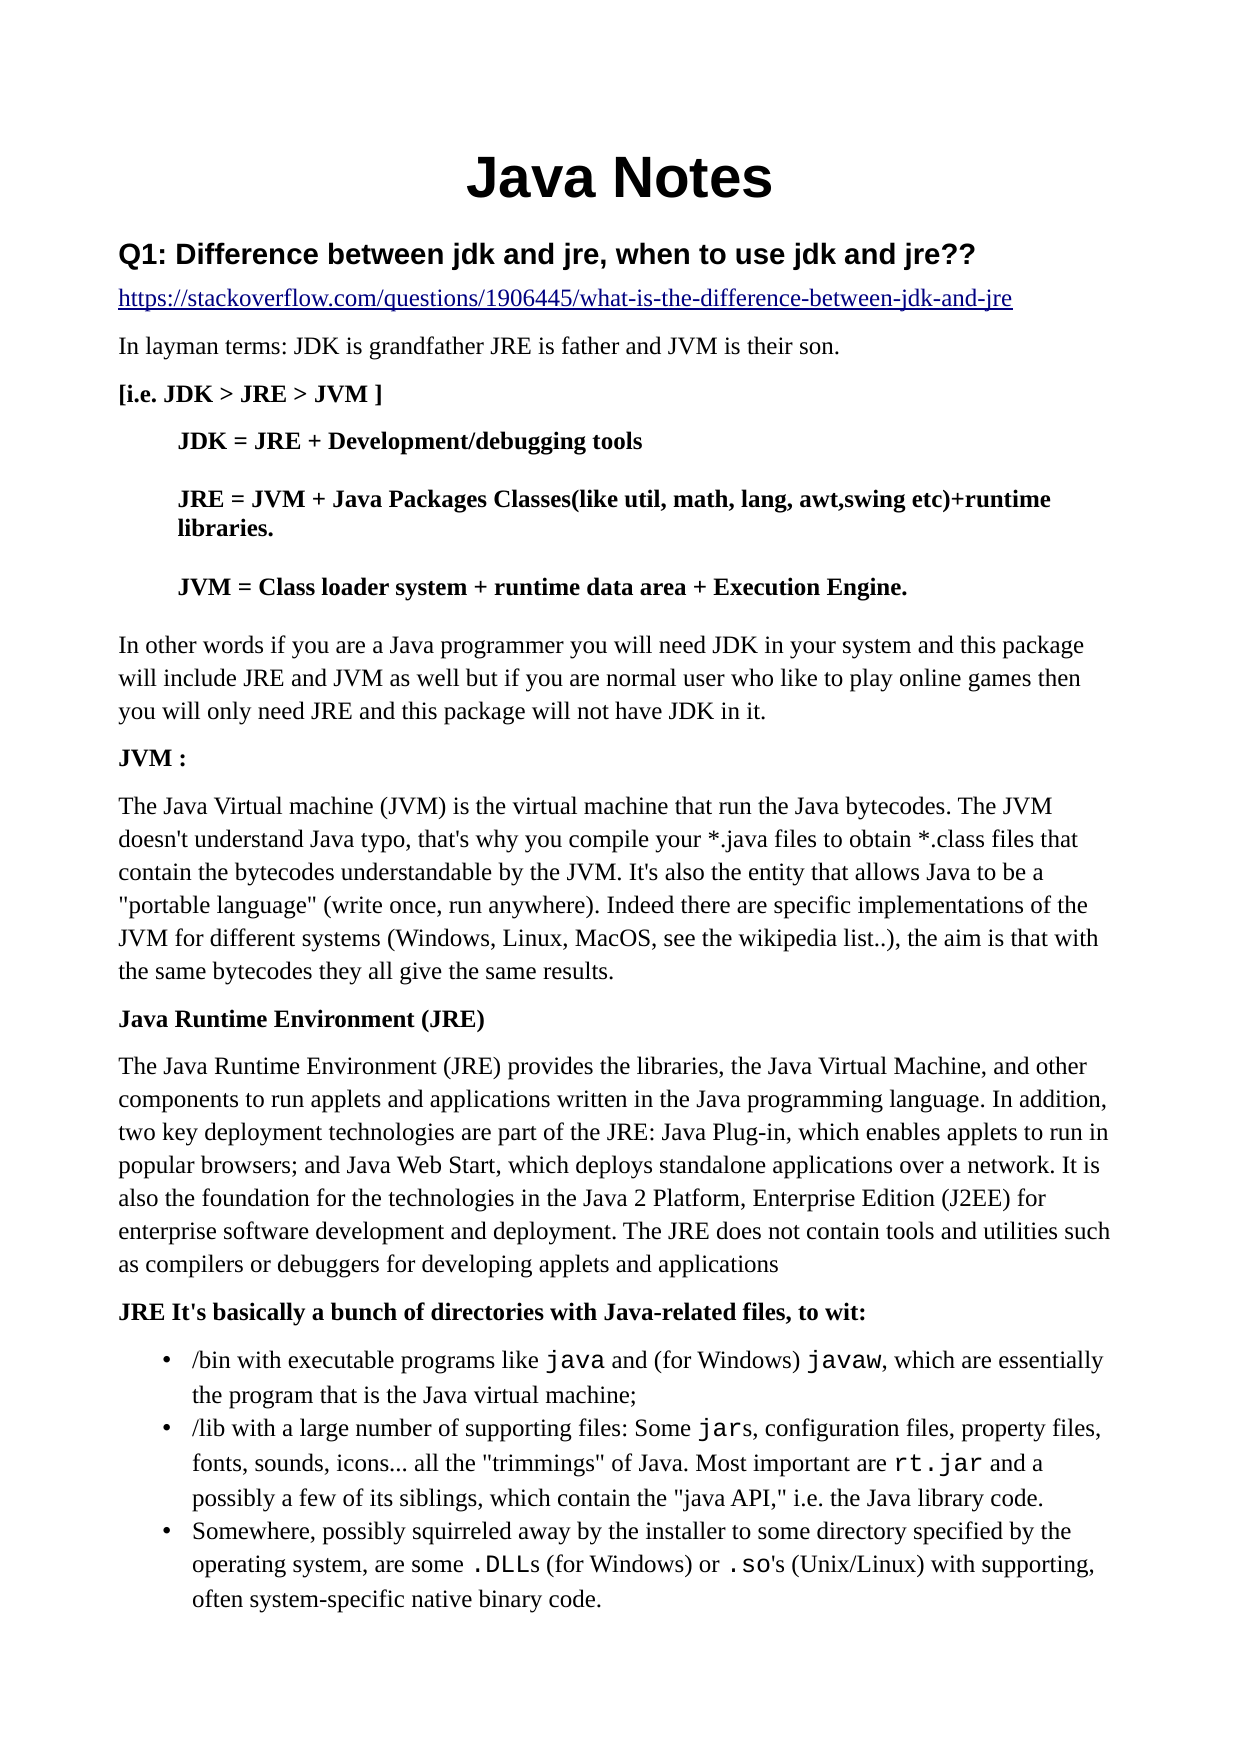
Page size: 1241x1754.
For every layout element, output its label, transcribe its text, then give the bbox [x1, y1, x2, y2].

subtitle Q1: Difference between jdk and jre, when to use jdk and jre?? [118, 237, 1122, 271]
text [i.e. JDK > JRE > JVM ] [118, 379, 1122, 407]
text JRE = JVM + Java Packages Classes(like util, math, lang, awt,swing etc)+runtime libraries. [177, 484, 1063, 542]
text JVM = Class loader system + runtime data area + Execution Engine. [177, 572, 1063, 600]
text The Java Runtime Environment (JRE) provides the libraries, the Java Virtual Machine, and other components to run applets and applications written in the Java programming language. In addition, two key deployment technologies are part of the JRE: Java Plug-in, which enables applets to run in popular browsers; and Java Web Start, which deploys standalone applications over a network. It is also the foundation for the technologies in the Java 2 Platform, Enterprise Edition (J2EE) for enterprise software development and deployment. The JRE does not contain tools and utilities such as compilers or debuggers for developing applets and applications [118, 1051, 1122, 1278]
list /lib with a large number of supporting files: Some jars, configuration files, property files, fonts, sounds, icons... all the "trimmings" of Java. Most important are rt.jar and a possibly a few of its siblings, which contain the "java API," i.e. the Java library code. [162, 1413, 1122, 1512]
list Somewhere, possibly squirreled away by the installer to some directory specified by the operating system, are some .DLLs (for Windows) or .so's (Unix/Linux) with supporting, often system-specific native binary code. [162, 1516, 1122, 1613]
text JRE It's basically a bunch of directories with Java-related files, to wit: [118, 1297, 1122, 1326]
text In layman terms: JDK is grandfather JRE is father and JVM is their son. [118, 331, 1122, 360]
text JDK = JRE + Development/debugging tools [177, 426, 1063, 455]
list /bin with executable programs like java and (for Windows) javaw, which are essentially the program that is the Java virtual machine; [162, 1345, 1122, 1408]
text JVM : [118, 743, 1122, 772]
text https://stackoverflow.com/questions/1906445/what-is-the-difference-between-jdk-and-jre [118, 283, 1122, 312]
text Java Runtime Environment (JRE) [118, 1004, 1122, 1032]
text The Java Virtual machine (JVM) is the virtual machine that run the Java bytecodes. The JVM doesn't understand Java typo, that's why you compile your *.java files to obtain *.class files that contain the bytecodes understandable by the JVM. It's also the entity that allows Java to be a "portable language" (write once, run anywhere). Indeed there are specific implementations of the JVM for different systems (Windows, Linux, MacOS, see the wikipedia list..), the aim is that with the same bytecodes they all give the same results. [118, 791, 1122, 985]
title Java Notes [118, 143, 1122, 210]
text In other words if you are a Java programmer you will need JDK in your system and this package will include JRE and JVM as well but if you are normal user who like to play online games then you will only need JRE and this package will not have JDK in it. [118, 630, 1122, 724]
